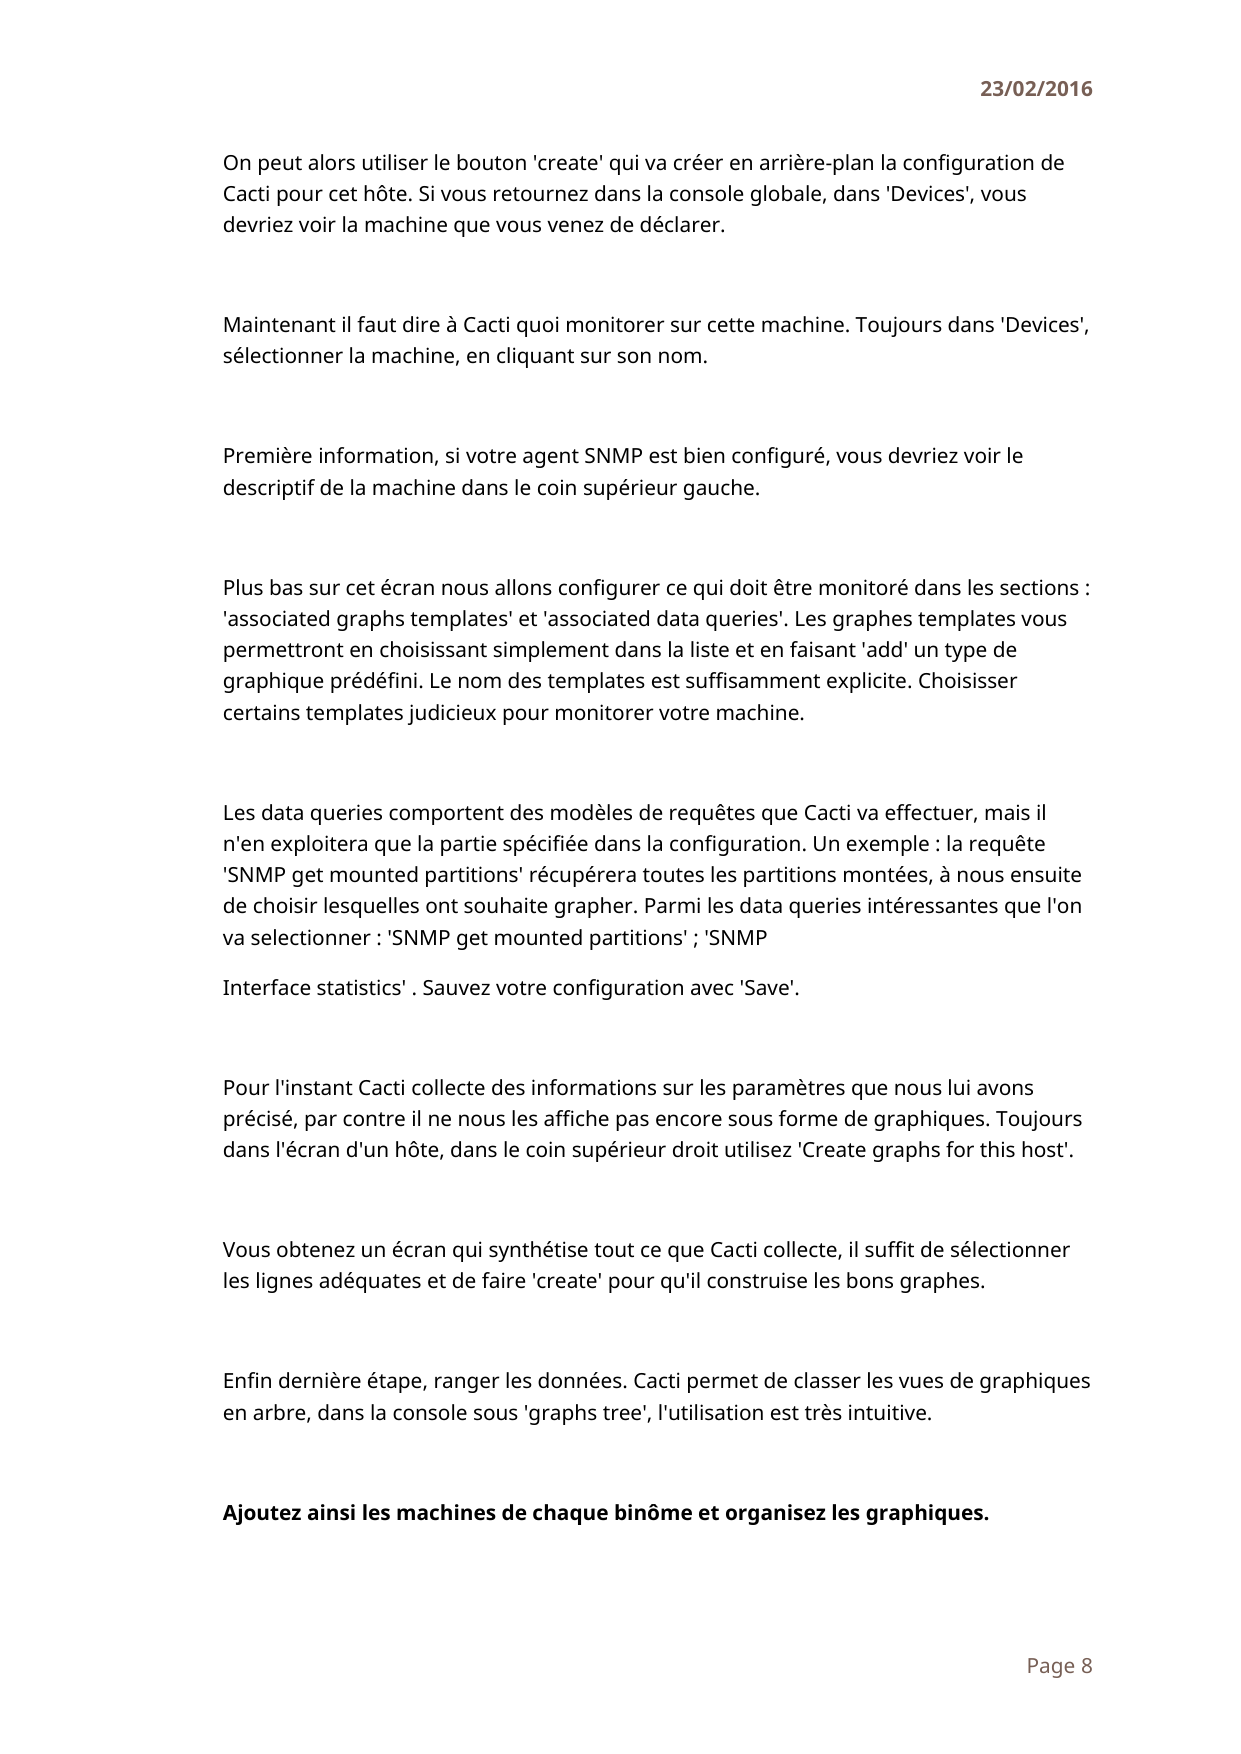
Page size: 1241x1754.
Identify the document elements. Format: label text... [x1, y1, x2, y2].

list Plus bas sur cet écran nous allons configurer ce qui doit être monitoré dans les sections : 'associated graphs templates' et 'associated data queries'. Les graphes templates vous permettront en choisissant simplement dans la liste et en faisant 'add' un type de graphique prédéfini. Le nom des templates est suffisamment explicite. Choisisser certains templates judicieux pour monitorer votre machine. [223, 573, 1092, 726]
list Enfin dernière étape, ranger les données. Cacti permet de classer les vues de graphiques en arbre, dans la console sous 'graphs tree', l'utilisation est très intuitive. [223, 1366, 1092, 1426]
list Interface statistics' . Sauvez votre configuration avec 'Save'. [223, 973, 1092, 1001]
list Pour l'instant Cacti collecte des informations sur les paramètres que nous lui avons précisé, par contre il ne nous les affiche pas encore sous forme de graphiques. Toujours dans l'écran d'un hôte, dans le coin supérieur droit utilisez 'Create graphs for this host'. [223, 1073, 1092, 1164]
list On peut alors utiliser le bouton 'create' qui va créer en arrière-plan la configuration de Cacti pour cet hôte. Si vous retournez dans la console globale, dans 'Devices', vous devriez voir la machine que vous venez de déclarer. [223, 148, 1092, 239]
list Vous obtenez un écran qui synthétise tout ce que Cacti collecte, il suffit de sélectionner les lignes adéquates et de faire 'create' pour qu'il construise les bons graphes. [223, 1235, 1092, 1295]
list Maintenant il faut dire à Cacti quoi monitorer sur cette machine. Toujours dans 'Devices', sélectionner la machine, en cliquant sur son nom. [223, 310, 1092, 370]
list Les data queries comportent des modèles de requêtes que Cacti va effectuer, mais il n'en exploitera que la partie spécifiée dans la configuration. Un exemple : la requête 'SNMP get mounted partitions' récupérera toutes les partitions montées, à nous ensuite de choisir lesquelles ont souhaite grapher. Parmi les data queries intéressantes que l'on va selectionner : 'SNMP get mounted partitions' ; 'SNMP [223, 798, 1092, 951]
list Ajoutez ainsi les machines de chaque binôme et organisez les graphiques. [223, 1498, 1092, 1526]
list Première information, si votre agent SNMP est bien configuré, vous devriez voir le descriptif de la machine dans le coin supérieur gauche. [223, 441, 1092, 501]
